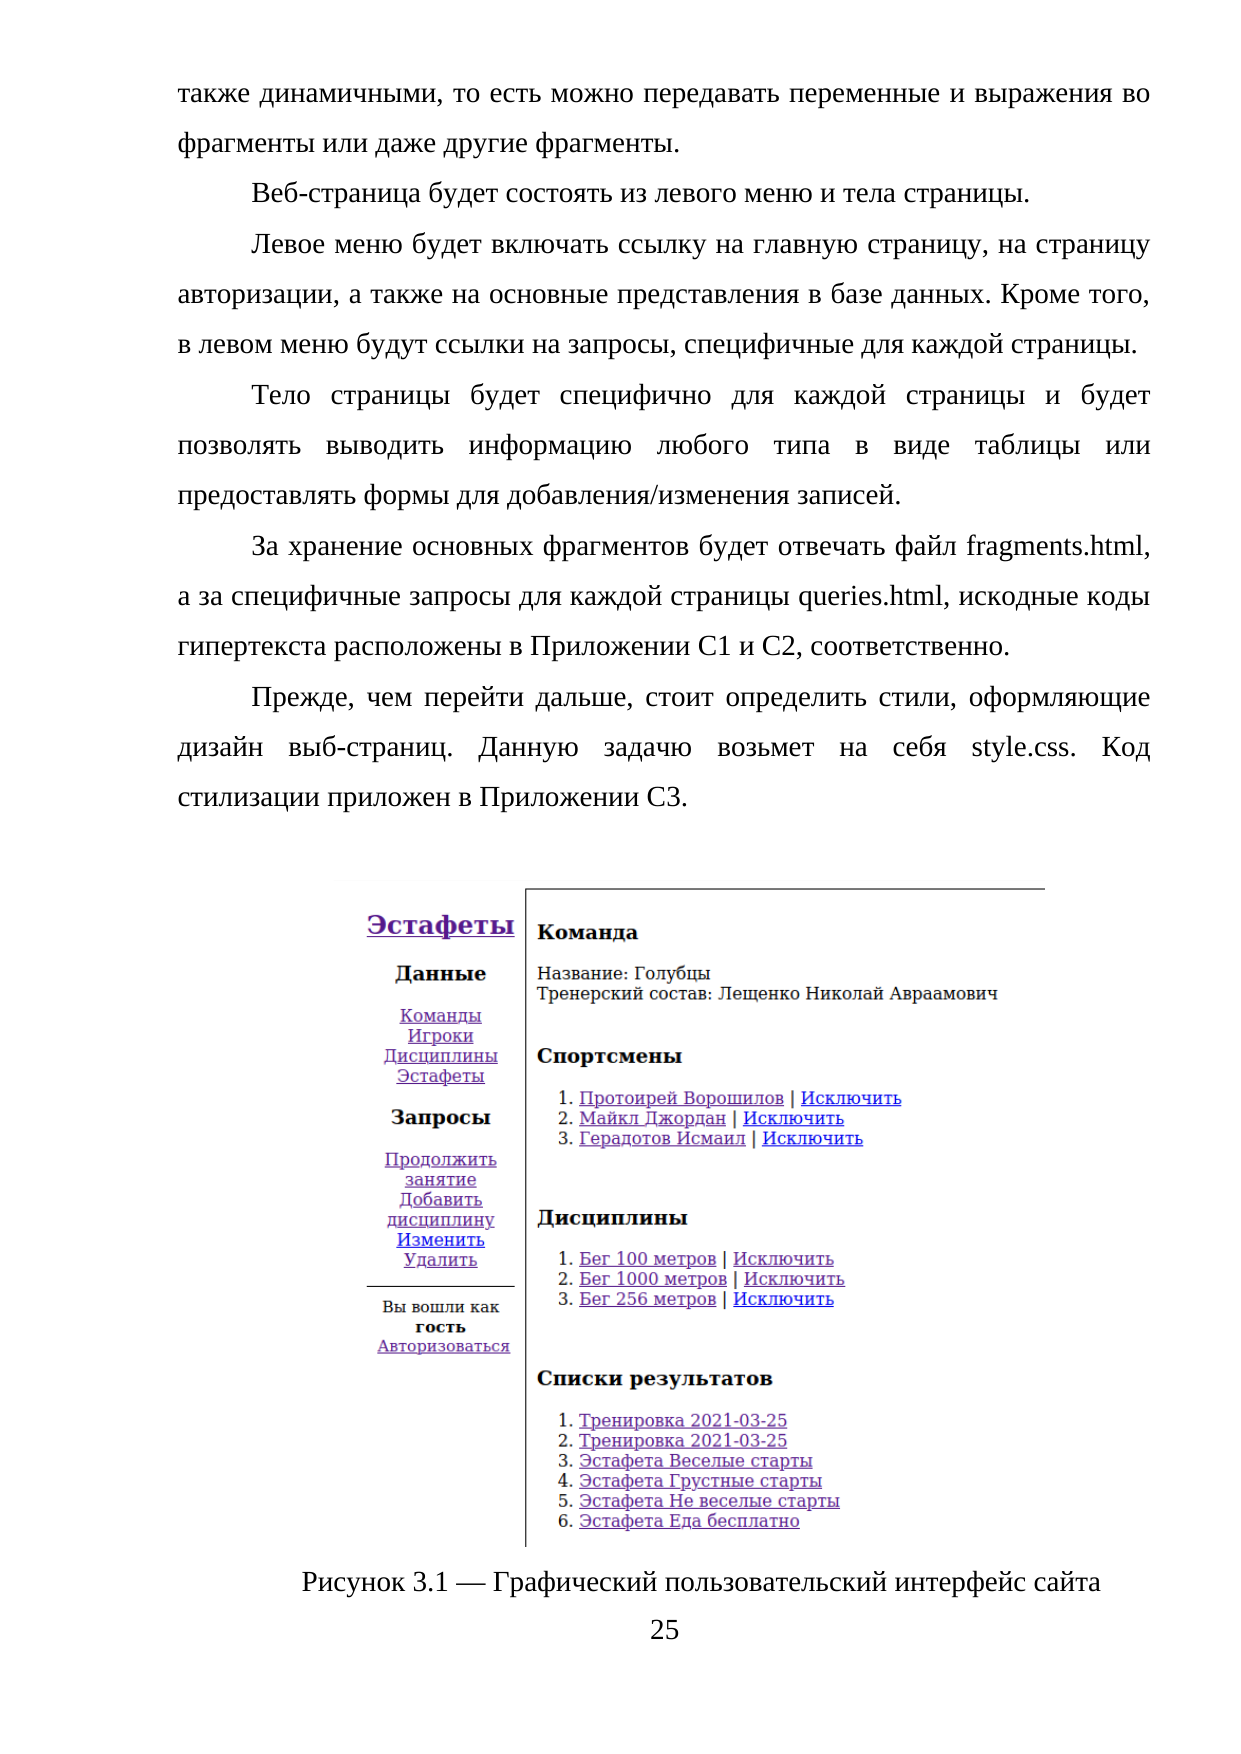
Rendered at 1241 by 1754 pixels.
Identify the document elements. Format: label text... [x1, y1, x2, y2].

text также динамичными, то есть можно передавать переменные и выражения во фрагменты или даже другие фрагменты. [177, 75, 1152, 159]
text Прежде, чем перейти дальше, стоит определить стили, оформляющие дизайн выб-страниц. Данную задачю возьмет на себя style.css. Код стилизации приложен в Приложении C3. [177, 679, 1152, 813]
text Рисунок 3.1 — Графический пользовательский интерфейс сайта [177, 880, 1152, 1597]
text Веб-страница будет состоять из левого меню и тела страницы. [177, 176, 1152, 209]
picture [333, 880, 1045, 1547]
text За хранение основных фрагментов будет отвечать файл fragments.html, а за специфичные запросы для каждой страницы queries.html, искодные коды гипертекста расположены в Приложении C1 и C2, соответственно. [177, 528, 1152, 662]
text Левое меню будет включать ссылку на главную страницу, на страницу авторизации, а также на основные представления в базе данных. Кроме того, в левом меню будут ссылки на запросы, специфичные для каждой страницы. [177, 226, 1152, 360]
text Тело страницы будет специфично для каждой страницы и будет позволять выводить информацию любого типа в виде таблицы или предоставлять формы для добавления/изменения записей. [177, 377, 1152, 511]
